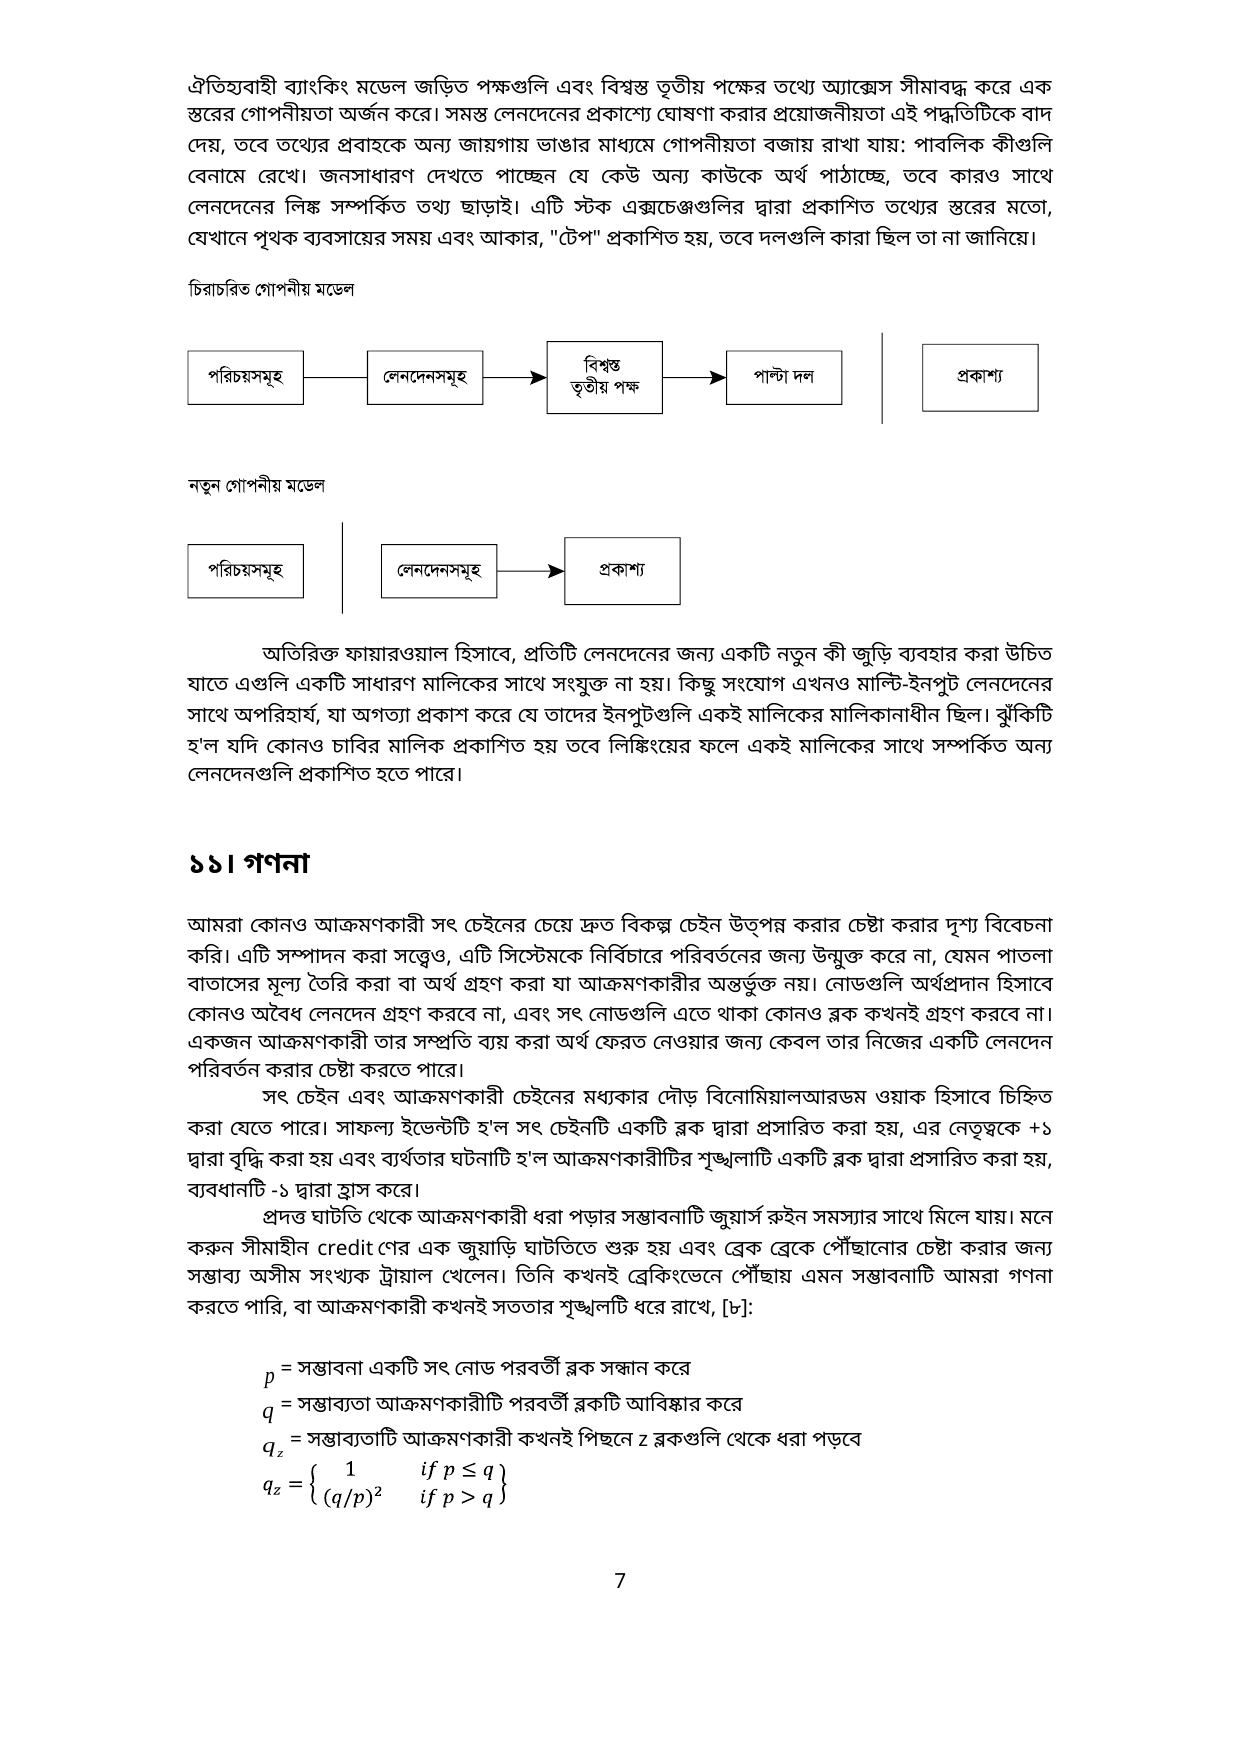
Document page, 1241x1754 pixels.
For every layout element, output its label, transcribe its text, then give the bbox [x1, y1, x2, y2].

text প্রদত্ত ঘাটতি থেকে আক্রমণকারী ধরা পড়ার সম্ভাবনাটি জুয়ার্স রুইন সমস্যার সাথে মিলে যায়। মনে করুন সীমাহীন creditণের এক জুয়াড়ি ঘাটতিতে শুরু হয় এবং ব্রেক ব্রেকে পৌঁছানোর চেষ্টা করার জন্য সম্ভাব্য অসীম সংখ্যক ট্রায়াল খেলেন। তিনি কখনই ব্রেকিংভেনে পৌঁছায় এমন সম্ভাবনাটি আমরা গণনা করতে পারি, বা আক্রমণকারী কখনই সততার শৃঙ্খলটি ধরে রাখে, [৮]: [187, 1206, 1053, 1323]
text ঐতিহ্যবাহী ব্যাংকিং মডেল জড়িত পক্ষগুলি এবং বিশ্বস্ত তৃতীয় পক্ষের তথ্যে অ্যাক্সেস সীমাবদ্ধ করে এক স্তরের গোপনীয়তা অর্জন করে। সমস্ত লেনদেনের প্রকাশ্যে ঘোষণা করার প্রয়োজনীয়তা এই পদ্ধতিটিকে বাদ দেয়, তবে তথ্যের প্রবাহকে অন্য জায়গায় ভাঙার মাধ্যমে গোপনীয়তা বজায় রাখা যায়: পাবলিক কীগুলি বেনামে রেখে। জনসাধারণ দেখতে পাচ্ছেন যে কেউ অন্য কাউকে অর্থ পাঠাচ্ছে, তবে কারও সাথে লেনদেনের লিঙ্ক সম্পর্কিত তথ্য ছাড়াই। এটি স্টক এক্সচেঞ্জগুলির দ্বারা প্রকাশিত তথ্যের স্তরের মতো, যেখানে পৃথক ব্যবসায়ের সময় এবং আকার, "টেপ" প্রকাশিত হয়, তবে দলগুলি কারা ছিল তা না জানিয়ে। [187, 75, 1053, 253]
text = সম্ভাব্যতাটি আক্রমণকারী কখনই পিছনে z ব্লকগুলি থেকে ধরা পড়বে [187, 1424, 1053, 1460]
text আমরা কোনও আক্রমণকারী সৎ চেইনের চেয়ে দ্রুত বিকল্প চেইন উত্পন্ন করার চেষ্টা করার দৃশ্য বিবেচনা করি। এটি সম্পাদন করা সত্ত্বেও, এটি সিস্টেমকে নির্বিচারে পরিবর্তনের জন্য উন্মুক্ত করে না, যেমন পাতলা বাতাসের মূল্য তৈরি করা বা অর্থ গ্রহণ করা যা আক্রমণকারীর অন্তর্ভুক্ত নয়। নোডগুলি অর্থপ্রদান হিসাবে কোনও অবৈধ লেনদেন গ্রহণ করবে না, এবং সৎ নোডগুলি এতে থাকা কোনও ব্লক কখনই গ্রহণ করবে না। একজন আক্রমণকারী তার সম্প্রতি ব্যয় করা অর্থ ফেরত নেওয়ার জন্য কেবল তার নিজের একটি লেনদেন পরিবর্তন করার চেষ্টা করতে পারে। [187, 913, 1053, 1086]
text = সম্ভাবনা একটি সৎ নোড পরবর্তী ব্লক সন্ধান করে [187, 1351, 1053, 1389]
text অতিরিক্ত ফায়ারওয়াল হিসাবে, প্রতিটি লেনদেনের জন্য একটি নতুন কী জুড়ি ব্যবহার করা উচিত যাতে এগুলি একটি সাধারণ মালিকের সাথে সংযুক্ত না হয়। কিছু সংযোগ এখনও মাল্টি-ইনপুট লেনদেনের সাথে অপরিহার্য, যা অগত্যা প্রকাশ করে যে তাদের ইনপুটগুলি একই মালিকের মালিকানাধীন ছিল। ঝুঁকিটি হ'ল যদি কোনও চাবির মালিক প্রকাশিত হয় তবে লিঙ্কিংয়ের ফলে একই মালিকের সাথে সম্পর্কিত অন্য লেনদেনগুলি প্রকাশিত হতে পারে। [187, 639, 1053, 789]
text সৎ চেইন এবং আক্রমণকারী চেইনের মধ্যকার দৌড় বিনোমিয়ালআরডম ওয়াক হিসাবে চিহ্নিত করা যেতে পারে। সাফল্য ইভেন্টটি হ'ল সৎ চেইনটি একটি ব্লক দ্বারা প্রসারিত করা হয়, এর নেতৃত্বকে +১ দ্বারা বৃদ্ধি করা হয় এবং ব্যর্থতার ঘটনাটি হ'ল আক্রমণকারীটির শৃঙ্খলাটি একটি ব্লক দ্বারা প্রসারিত করা হয়, ব্যবধানটি -১ দ্বারা হ্রাস করে। [187, 1086, 1053, 1206]
text ১১। গণনা [187, 846, 1053, 885]
text = সম্ভাব্যতা আক্রমণকারীটি পরবর্তী ব্লকটি আবিষ্কার করে [187, 1389, 1053, 1424]
